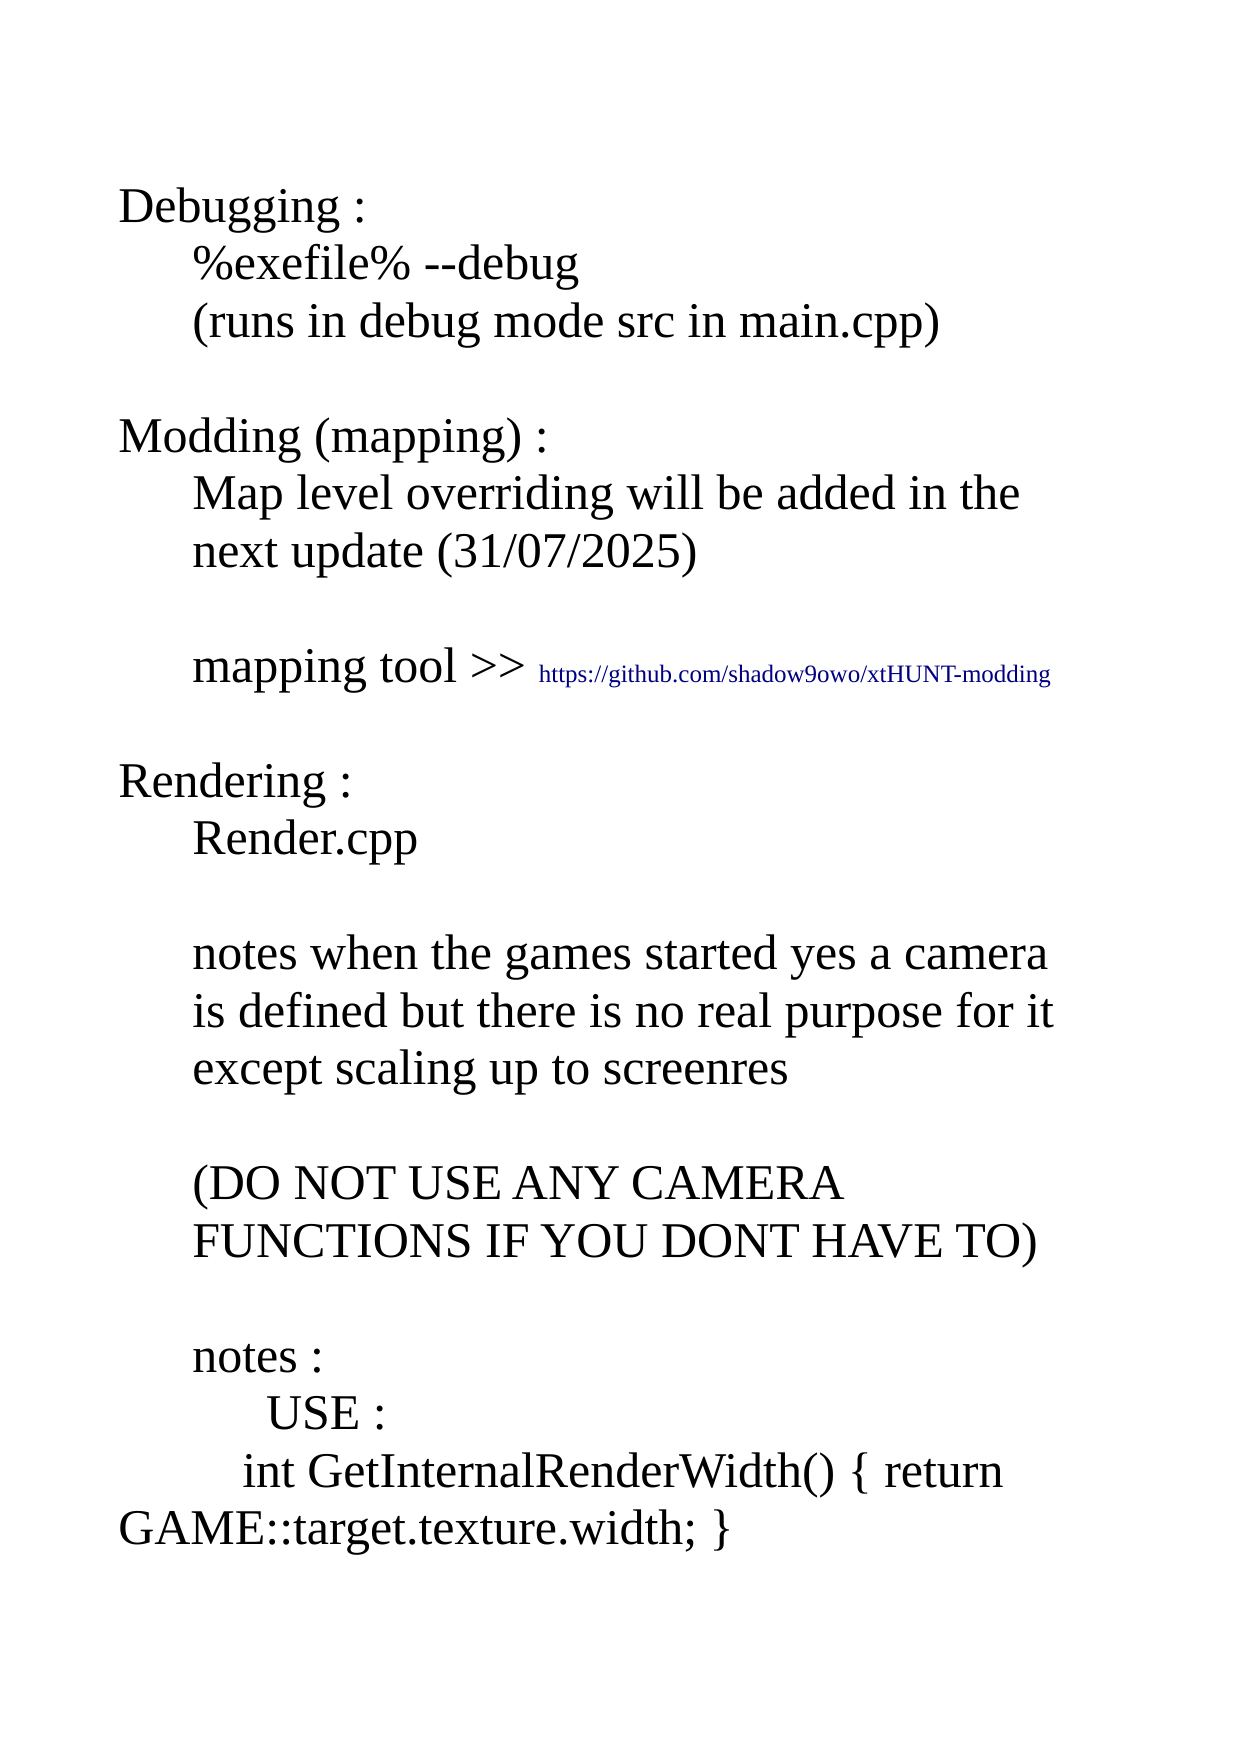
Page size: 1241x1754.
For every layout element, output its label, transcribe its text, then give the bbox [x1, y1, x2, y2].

text notes : [118, 1326, 1122, 1383]
text Map level overriding will be added in the [118, 463, 1122, 521]
text except scaling up to screenres [118, 1038, 1122, 1096]
text int GetInternalRenderWidth() { return GAME::target.texture.width; } [118, 1441, 1122, 1556]
text mapping tool >> https://github.com/shadow9owo/xtHUNT-modding [118, 636, 1122, 693]
text (DO NOT USE ANY CAMERA [118, 1153, 1122, 1211]
text is defined but there is no real purpose for it [118, 981, 1122, 1038]
text Modding (mapping) : [118, 406, 1122, 463]
text (runs in debug mode src in main.cpp) [118, 291, 1122, 348]
text FUNCTIONS IF YOU DONT HAVE TO) [118, 1211, 1122, 1268]
text Rendering : [118, 751, 1122, 808]
text Render.cpp [118, 808, 1122, 866]
text notes when the games started yes a camera [118, 923, 1122, 981]
text Debugging : [118, 176, 1122, 233]
text %exefile% --debug [118, 233, 1122, 291]
text USE : [118, 1383, 1122, 1441]
text next update (31/07/2025) [118, 521, 1122, 578]
